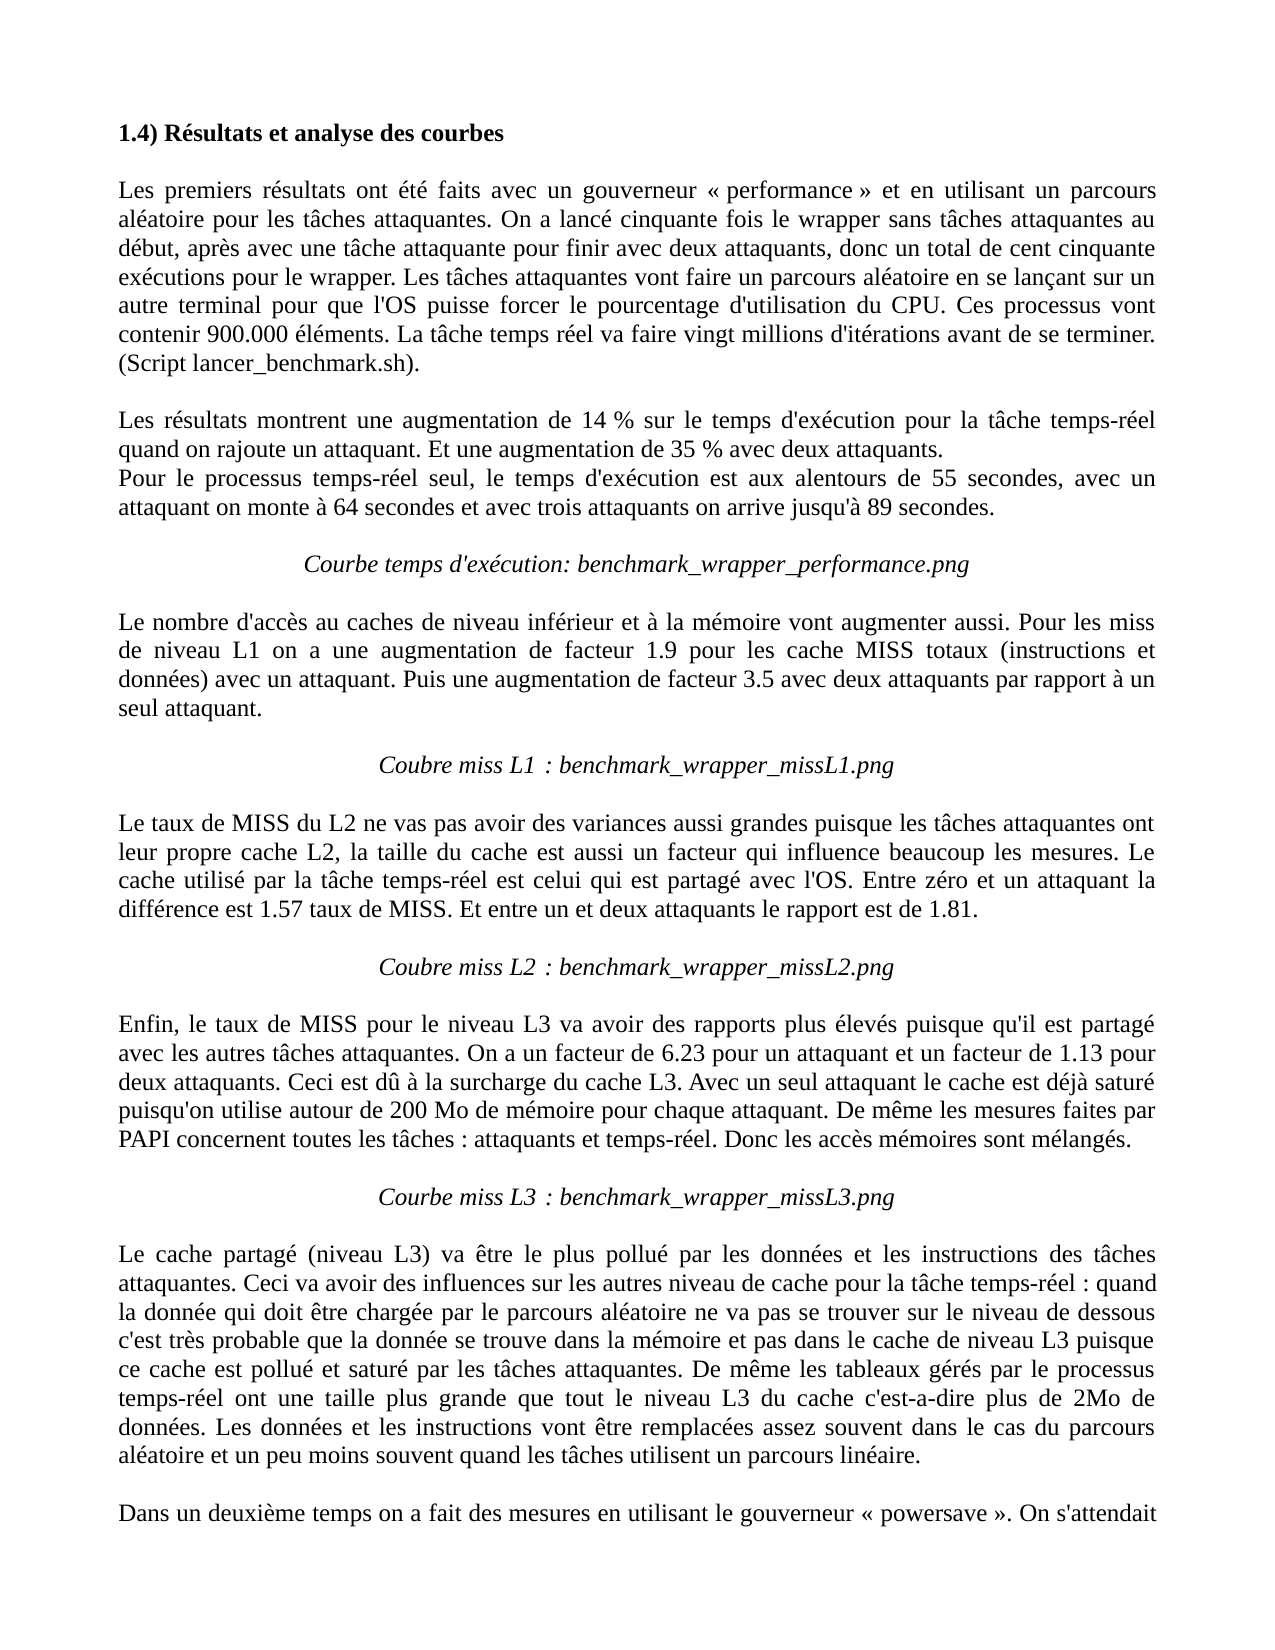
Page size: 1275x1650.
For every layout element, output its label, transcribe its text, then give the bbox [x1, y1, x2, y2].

text Coubre miss L1 : benchmark_wrapper_missL1.png [118, 751, 1157, 779]
text Dans un deuxième temps on a fait des mesures en utilisant le gouverneur « powersave ». On s'attendait [118, 1498, 1157, 1527]
text Les résultats montrent une augmentation de 14 % sur le temps d'exécution pour la tâche temps-réel quand on rajoute un attaquant. Et une augmentation de 35 % avec deux attaquants. [118, 406, 1157, 463]
text Courbe miss L3 : benchmark_wrapper_missL3.png [118, 1182, 1157, 1211]
text Coubre miss L2 : benchmark_wrapper_missL2.png [118, 952, 1157, 981]
text Le taux de MISS du L2 ne vas pas avoir des variances aussi grandes puisque les tâches attaquantes ont leur propre cache L2, la taille du cache est aussi un facteur qui influence beaucoup les mesures. Le cache utilisé par la tâche temps-réel est celui qui est partagé avec l'OS. Entre zéro et un attaquant la différence est 1.57 taux de MISS. Et entre un et deux attaquants le rapport est de 1.81. [118, 808, 1157, 923]
text Courbe temps d'exécution: benchmark_wrapper_performance.png [118, 549, 1157, 578]
text Le cache partagé (niveau L3) va être le plus pollué par les données et les instructions des tâches attaquantes. Ceci va avoir des influences sur les autres niveau de cache pour la tâche temps-réel : quand la donnée qui doit être chargée par le parcours aléatoire ne va pas se trouver sur le niveau de dessous c'est très probable que la donnée se trouve dans la mémoire et pas dans le cache de niveau L3 puisque ce cache est pollué et saturé par les tâches attaquantes. De même les tableaux gérés par le processus temps-réel ont une taille plus grande que tout le niveau L3 du cache c'est-a-dire plus de 2Mo de données. Les données et les instructions vont être remplacées assez souvent dans le cas du parcours aléatoire et un peu moins souvent quand les tâches utilisent un parcours linéaire. [118, 1239, 1157, 1469]
text Les premiers résultats ont été faits avec un gouverneur « performance » et en utilisant un parcours aléatoire pour les tâches attaquantes. On a lancé cinquante fois le wrapper sans tâches attaquantes au début, après avec une tâche attaquante pour finir avec deux attaquants, donc un total de cent cinquante exécutions pour le wrapper. Les tâches attaquantes vont faire un parcours aléatoire en se lançant sur un autre terminal pour que l'OS puisse forcer le pourcentage d'utilisation du CPU. Ces processus vont contenir 900.000 éléments. La tâche temps réel va faire vingt millions d'itérations avant de se terminer. (Script lancer_benchmark.sh). [118, 176, 1157, 377]
text Le nombre d'accès au caches de niveau inférieur et à la mémoire vont augmenter aussi. Pour les miss de niveau L1 on a une augmentation de facteur 1.9 pour les cache MISS totaux (instructions et données) avec un attaquant. Puis une augmentation de facteur 3.5 avec deux attaquants par rapport à un seul attaquant. [118, 607, 1157, 722]
text Pour le processus temps-réel seul, le temps d'exécution est aux alentours de 55 secondes, avec un attaquant on monte à 64 secondes et avec trois attaquants on arrive jusqu'à 89 secondes. [118, 463, 1157, 521]
text Enfin, le taux de MISS pour le niveau L3 va avoir des rapports plus élevés puisque qu'il est partagé avec les autres tâches attaquantes. On a un facteur de 6.23 pour un attaquant et un facteur de 1.13 pour deux attaquants. Ceci est dû à la surcharge du cache L3. Avec un seul attaquant le cache est déjà saturé puisqu'on utilise autour de 200 Mo de mémoire pour chaque attaquant. De même les mesures faites par PAPI concernent toutes les tâches : attaquants et temps-réel. Donc les accès mémoires sont mélangés. [118, 1009, 1157, 1153]
text 1.4) Résultats et analyse des courbes [118, 118, 1157, 147]
